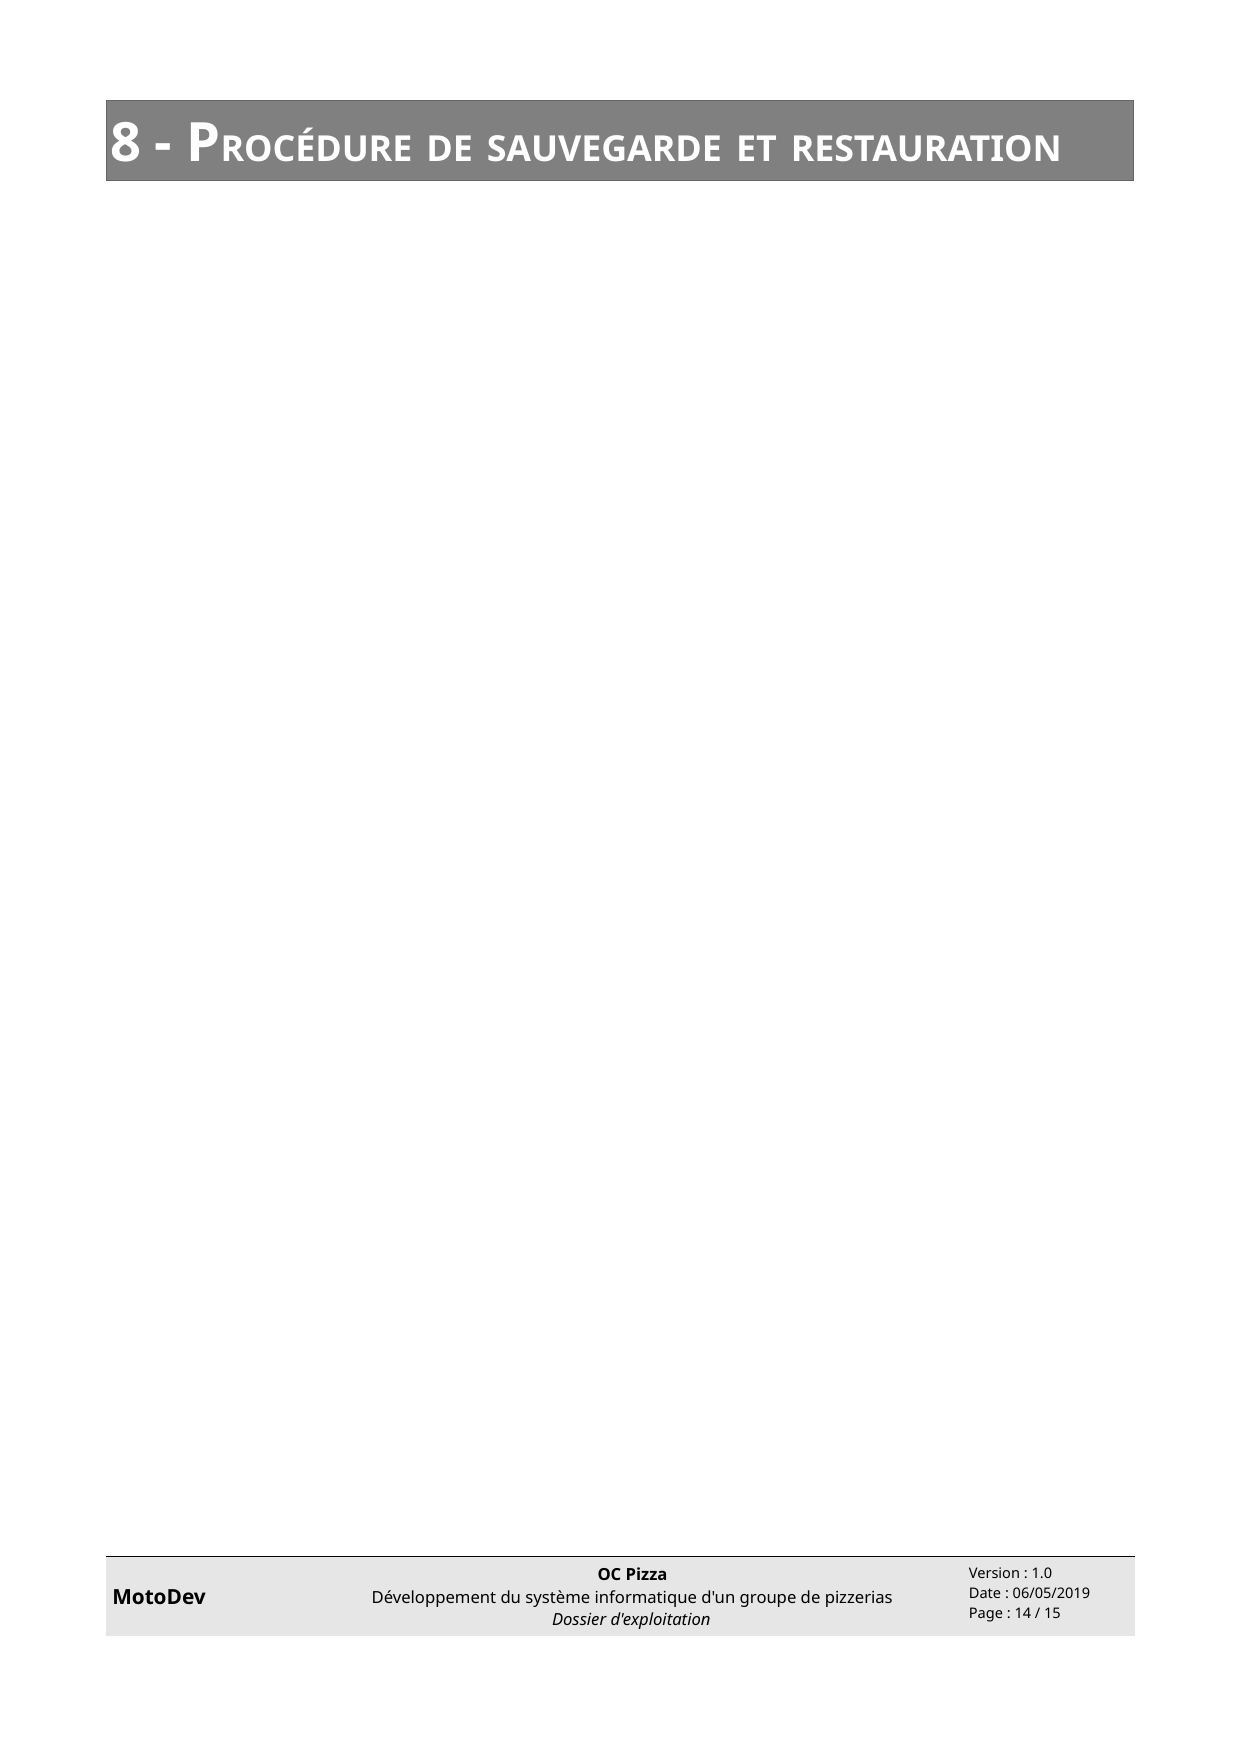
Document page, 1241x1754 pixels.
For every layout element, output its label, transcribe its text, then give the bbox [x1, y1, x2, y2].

subtitle Procédure de sauvegarde et restauration [107, 101, 1133, 180]
